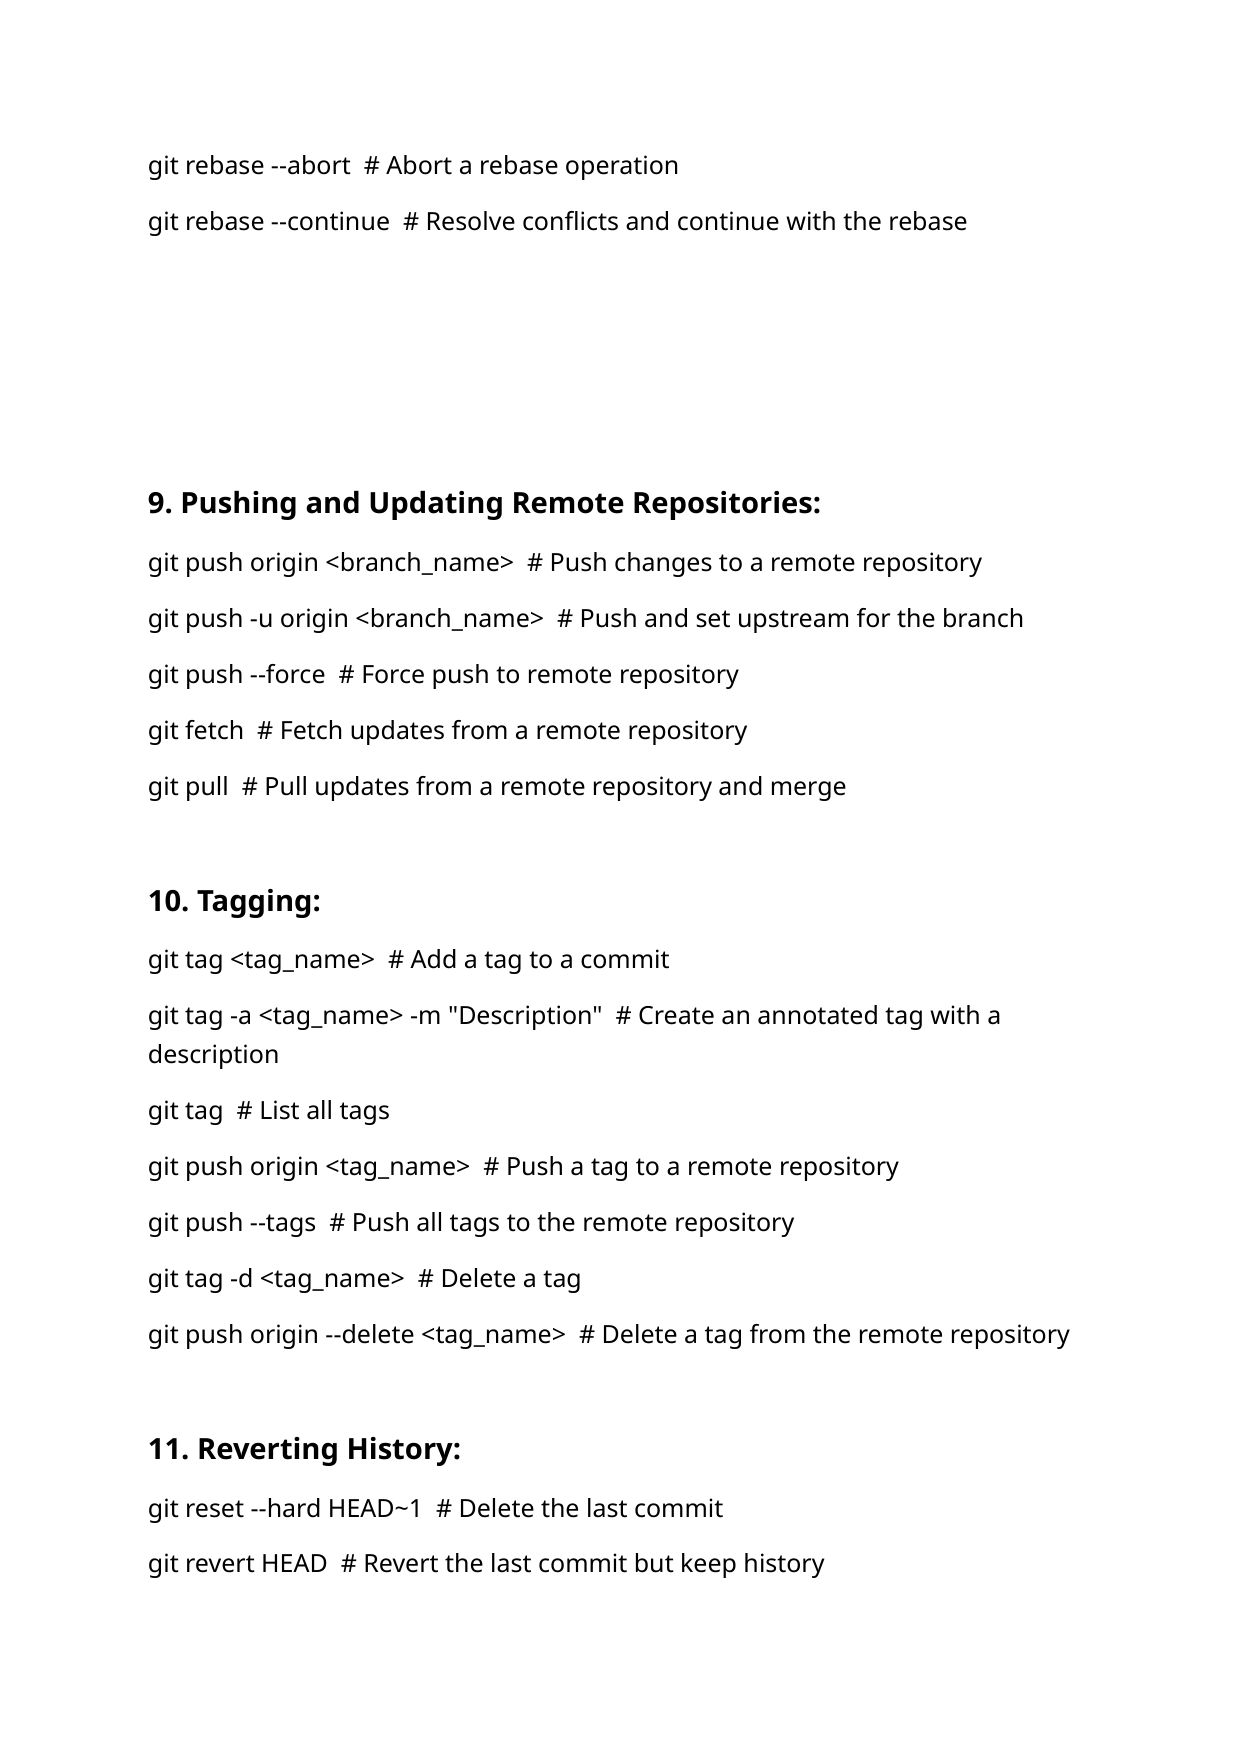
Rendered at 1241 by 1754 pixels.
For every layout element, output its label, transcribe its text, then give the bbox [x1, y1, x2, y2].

text git revert HEAD # Revert the last commit but keep history [148, 1546, 1093, 1580]
text git push -u origin <branch_name> # Push and set upstream for the branch [148, 601, 1093, 635]
text git tag -d <tag_name> # Delete a tag [148, 1261, 1093, 1294]
text git pull # Pull updates from a remote repository and merge [148, 768, 1093, 802]
text git push origin --delete <tag_name> # Delete a tag from the remote repository [148, 1316, 1093, 1350]
text git push --tags # Push all tags to the remote repository [148, 1205, 1093, 1239]
text git push origin <branch_name> # Push changes to a remote repository [148, 545, 1093, 579]
text git rebase --continue # Resolve conflicts and continue with the rebase [148, 203, 1093, 237]
text git tag -a <tag_name> -m "Description" # Create an annotated tag with a description [148, 998, 1093, 1071]
text 9. Pushing and Updating Remote Repositories: [148, 483, 1093, 522]
text 10. Tagging: [148, 880, 1093, 919]
text git tag # List all tags [148, 1093, 1093, 1127]
text git rebase --abort # Abort a rebase operation [148, 148, 1093, 182]
text git reset --hard HEAD~1 # Delete the last commit [148, 1490, 1093, 1524]
text git push origin <tag_name> # Push a tag to a remote repository [148, 1149, 1093, 1183]
text 11. Reverting History: [148, 1428, 1093, 1468]
text git tag <tag_name> # Add a tag to a commit [148, 942, 1093, 976]
text git fetch # Fetch updates from a remote repository [148, 712, 1093, 746]
text git push --force # Force push to remote repository [148, 657, 1093, 691]
